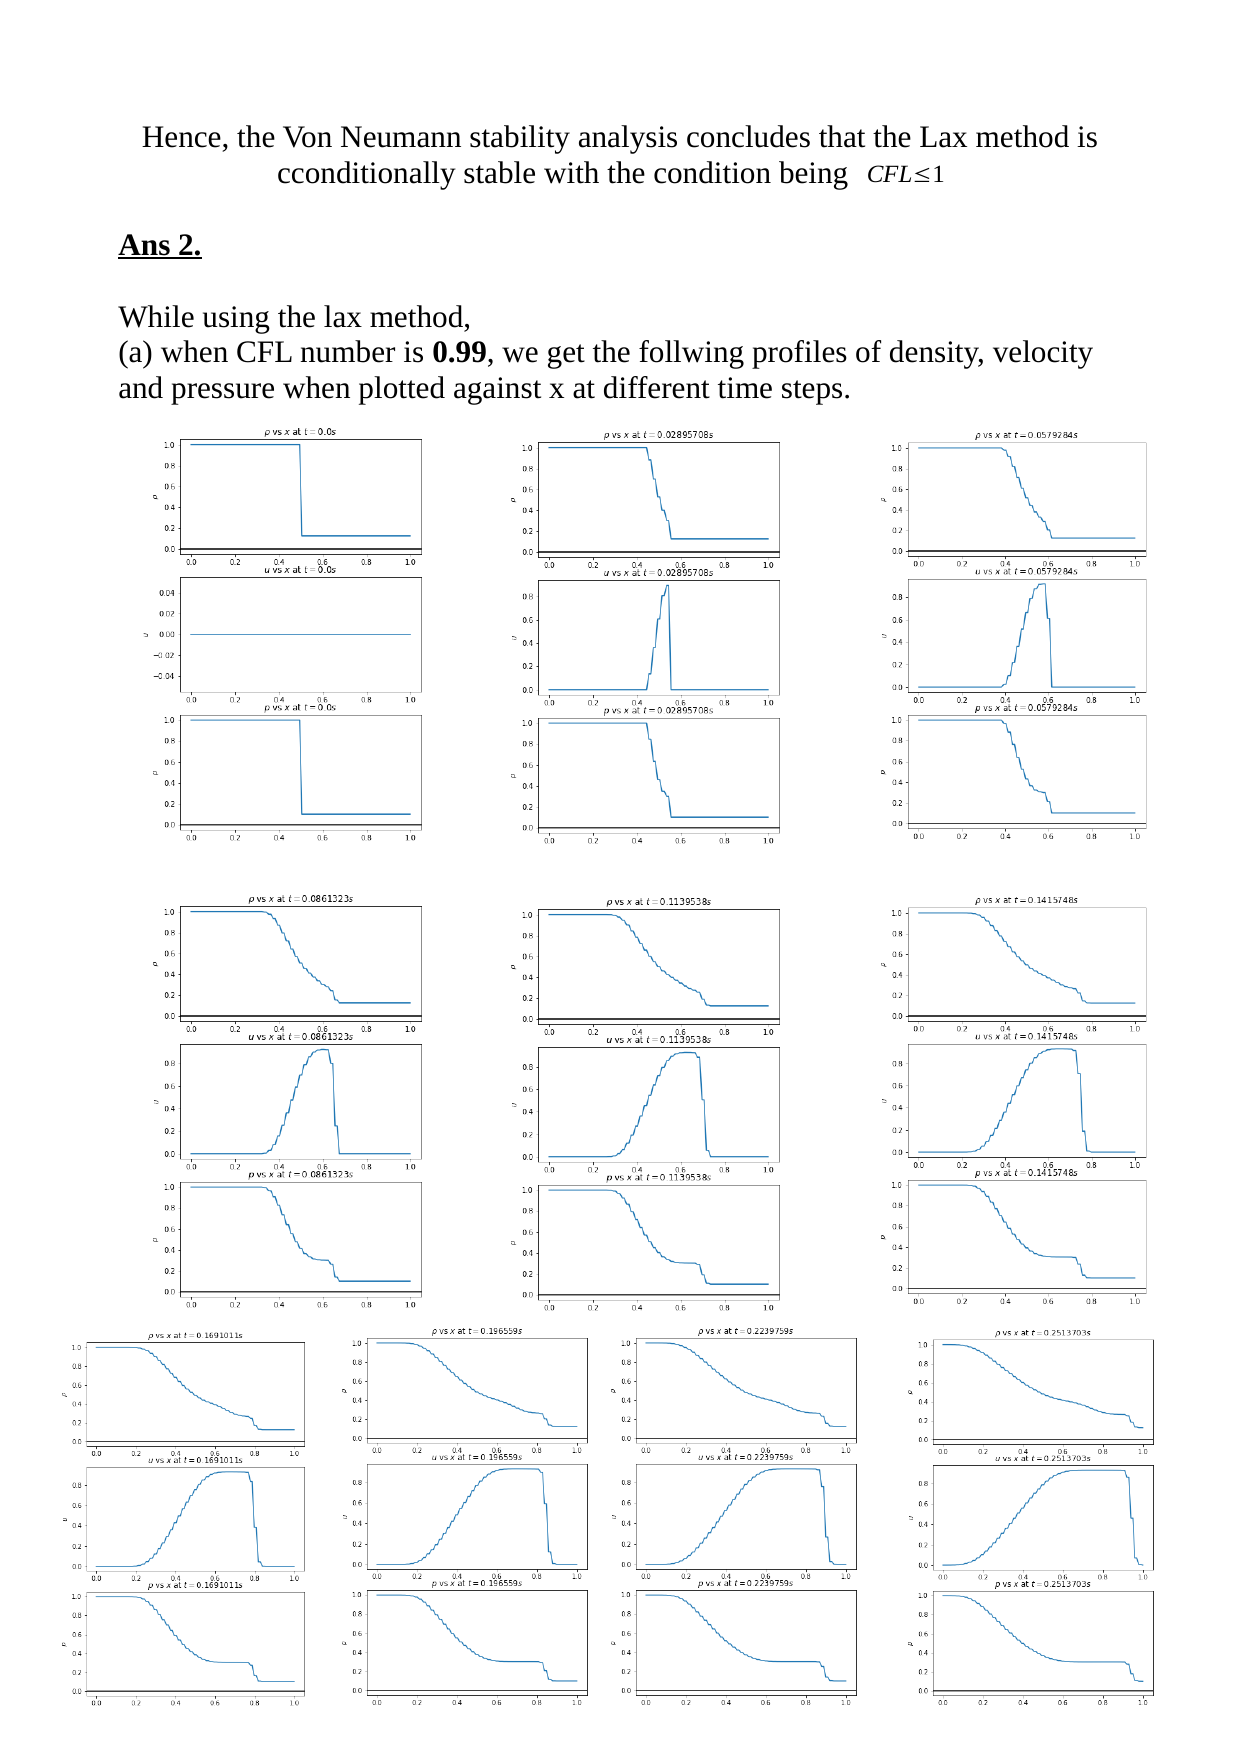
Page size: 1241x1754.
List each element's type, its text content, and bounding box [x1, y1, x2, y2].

text (a) when CFL number is 0.99, we get the follwing profiles of density, velocity and pressure when plotted against x at different time steps. [118, 334, 1122, 406]
text Ans 2. [118, 226, 1122, 262]
picture [51, 377, 1181, 1754]
text While using the lax method, [118, 298, 1122, 334]
text Hence, the Von Neumann stability analysis concludes that the Lax method is cconditionally stable with the condition being [118, 118, 1122, 190]
